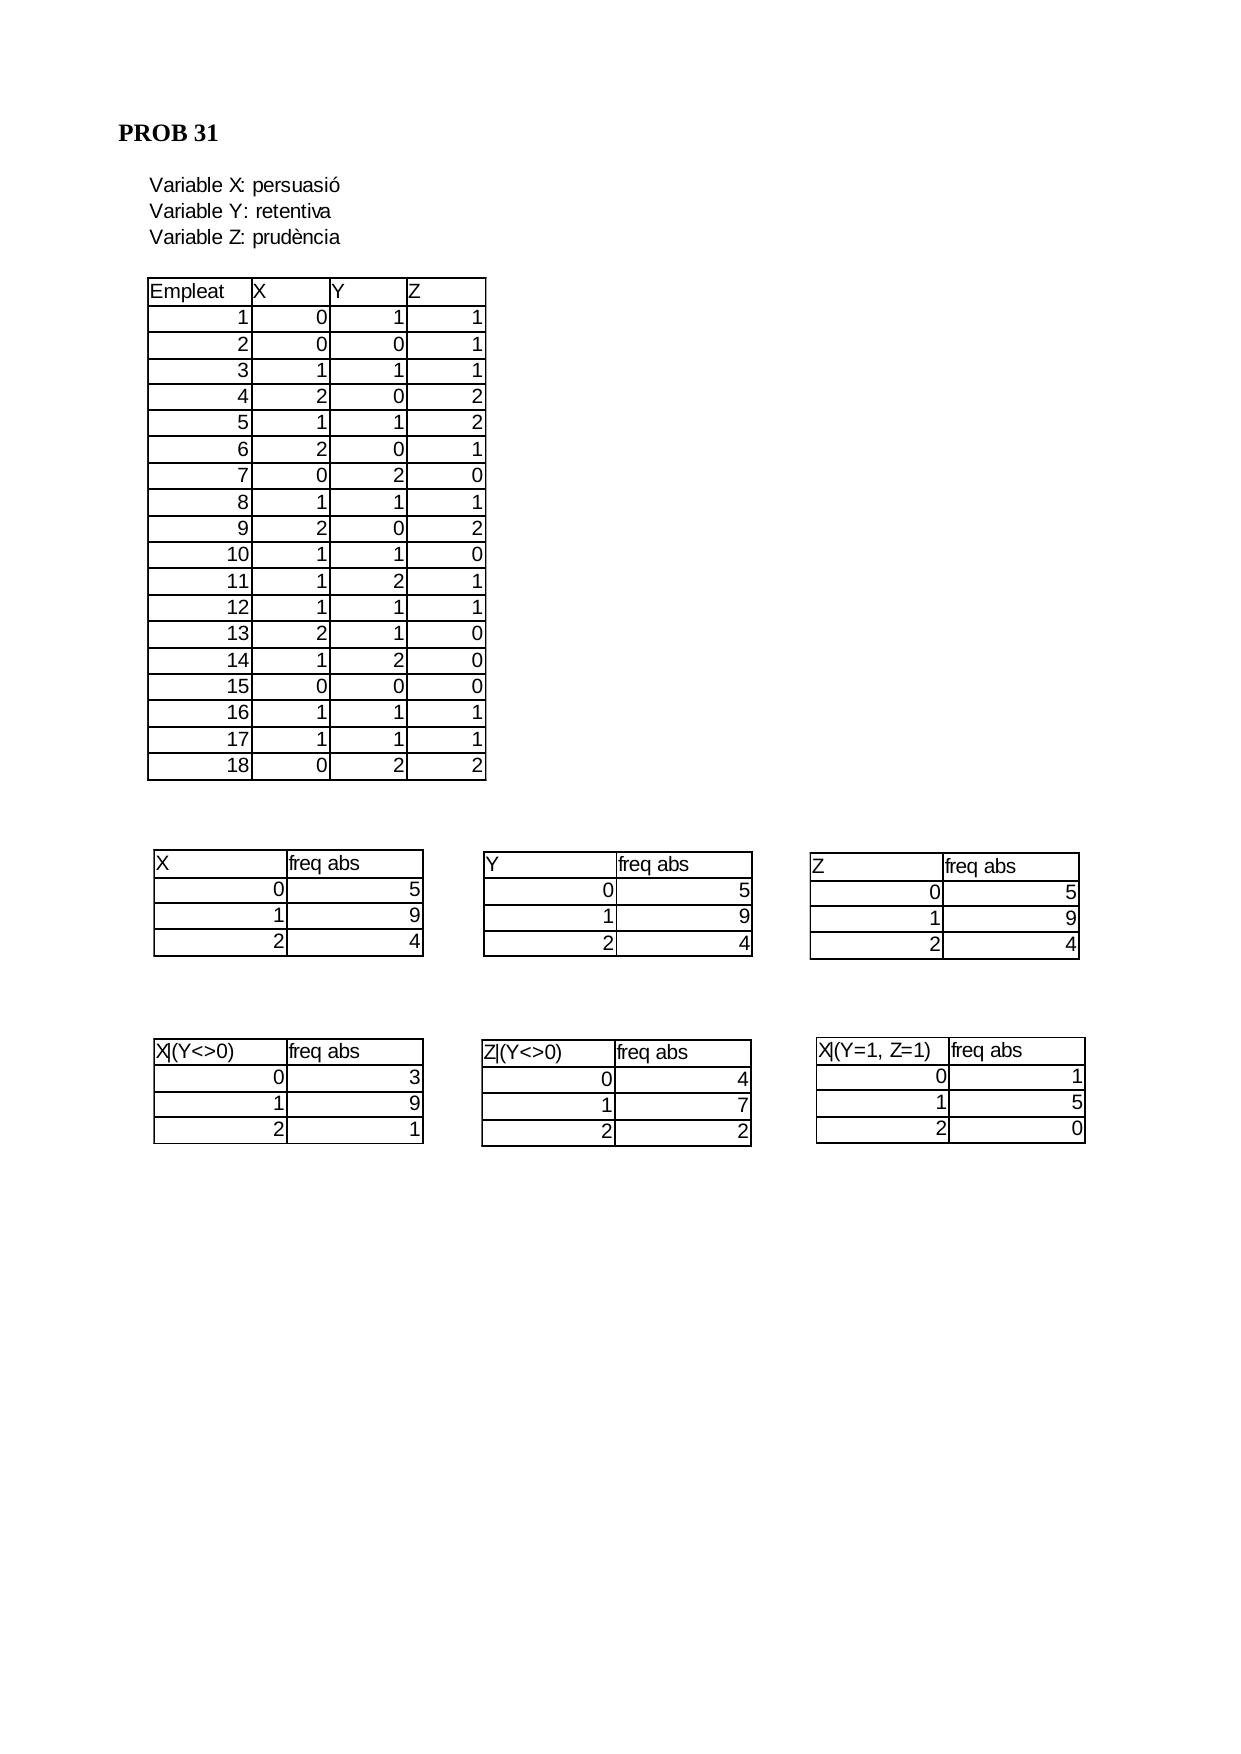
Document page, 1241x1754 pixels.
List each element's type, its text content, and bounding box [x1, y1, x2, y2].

text PROB 31 [118, 118, 1122, 147]
